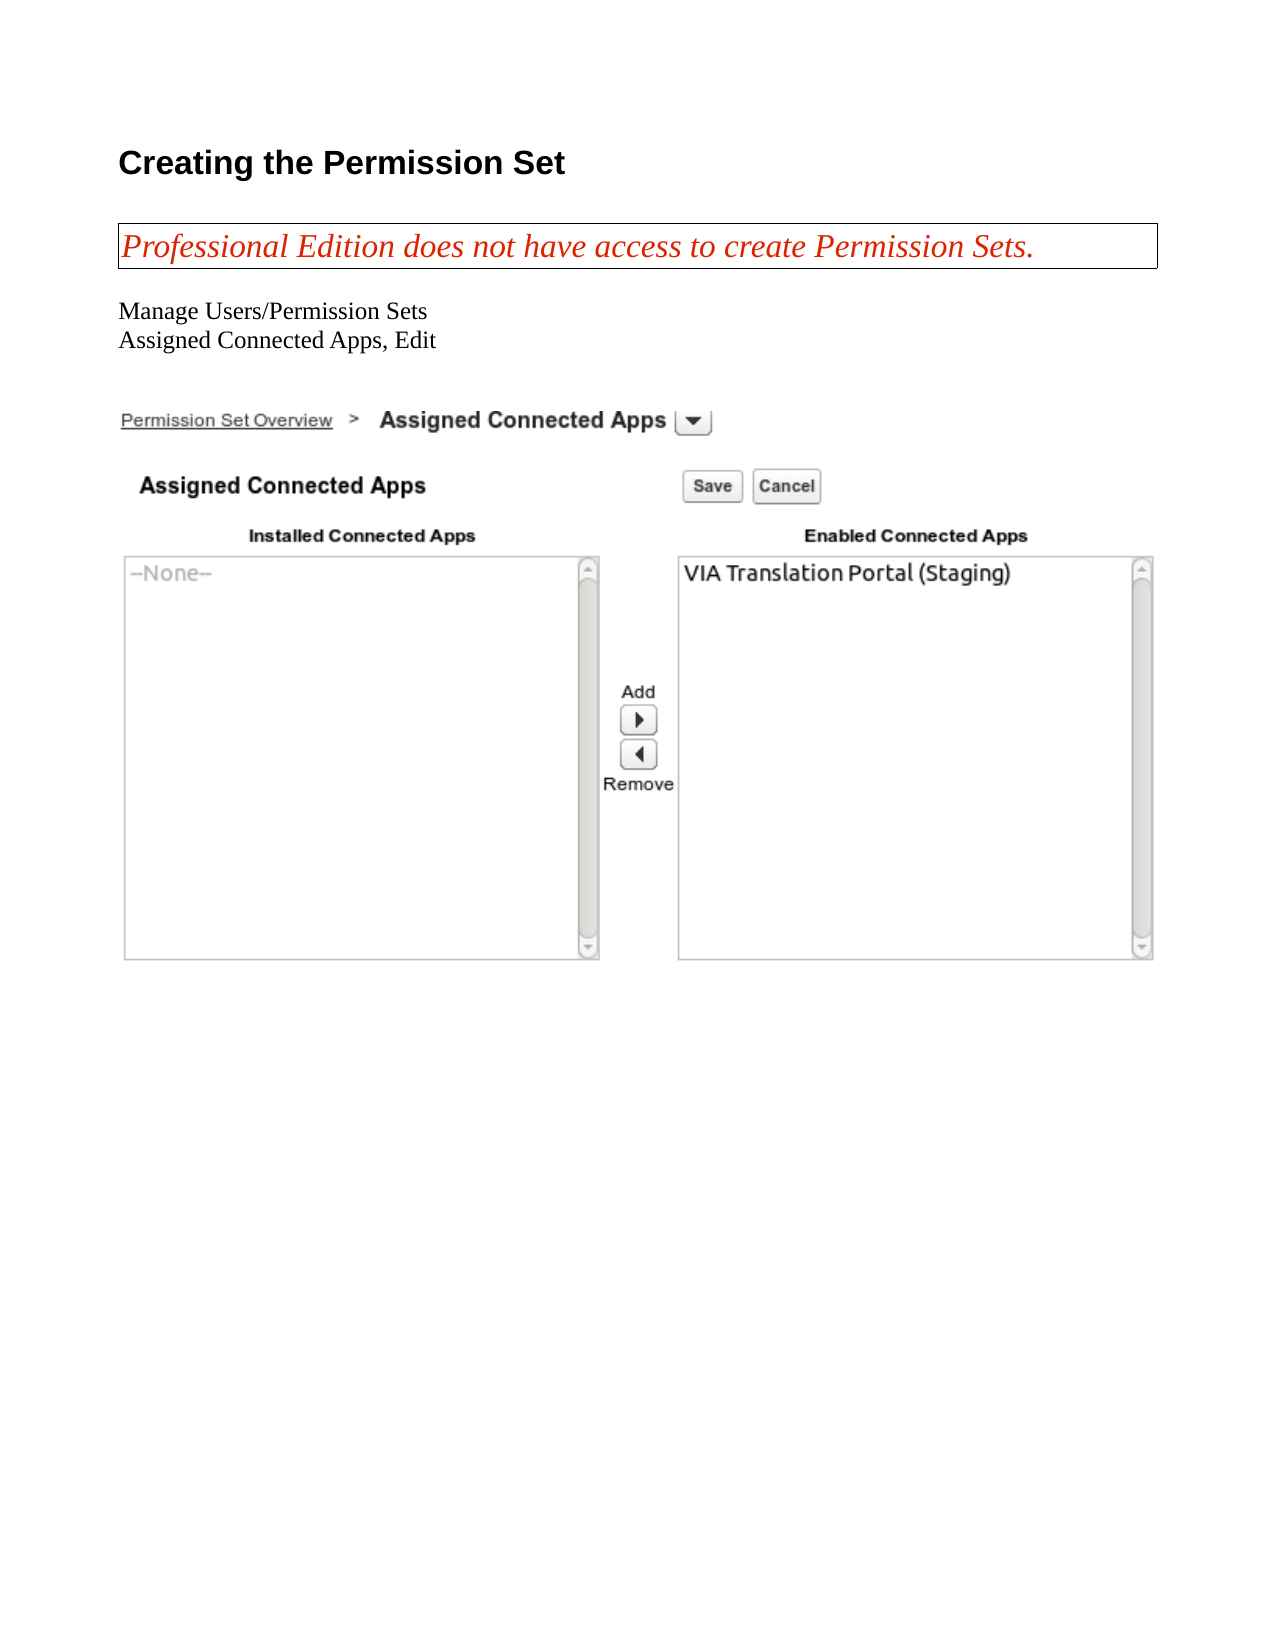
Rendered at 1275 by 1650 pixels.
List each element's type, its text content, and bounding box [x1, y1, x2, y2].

text Assigned Connected Apps, Edit [118, 325, 1157, 354]
text Manage Users/Permission Sets [118, 296, 1157, 325]
picture [118, 411, 1157, 970]
text Professional Edition does not have access to create Permission Sets. [119, 224, 1157, 268]
subtitle Creating the Permission Set [118, 143, 1157, 182]
